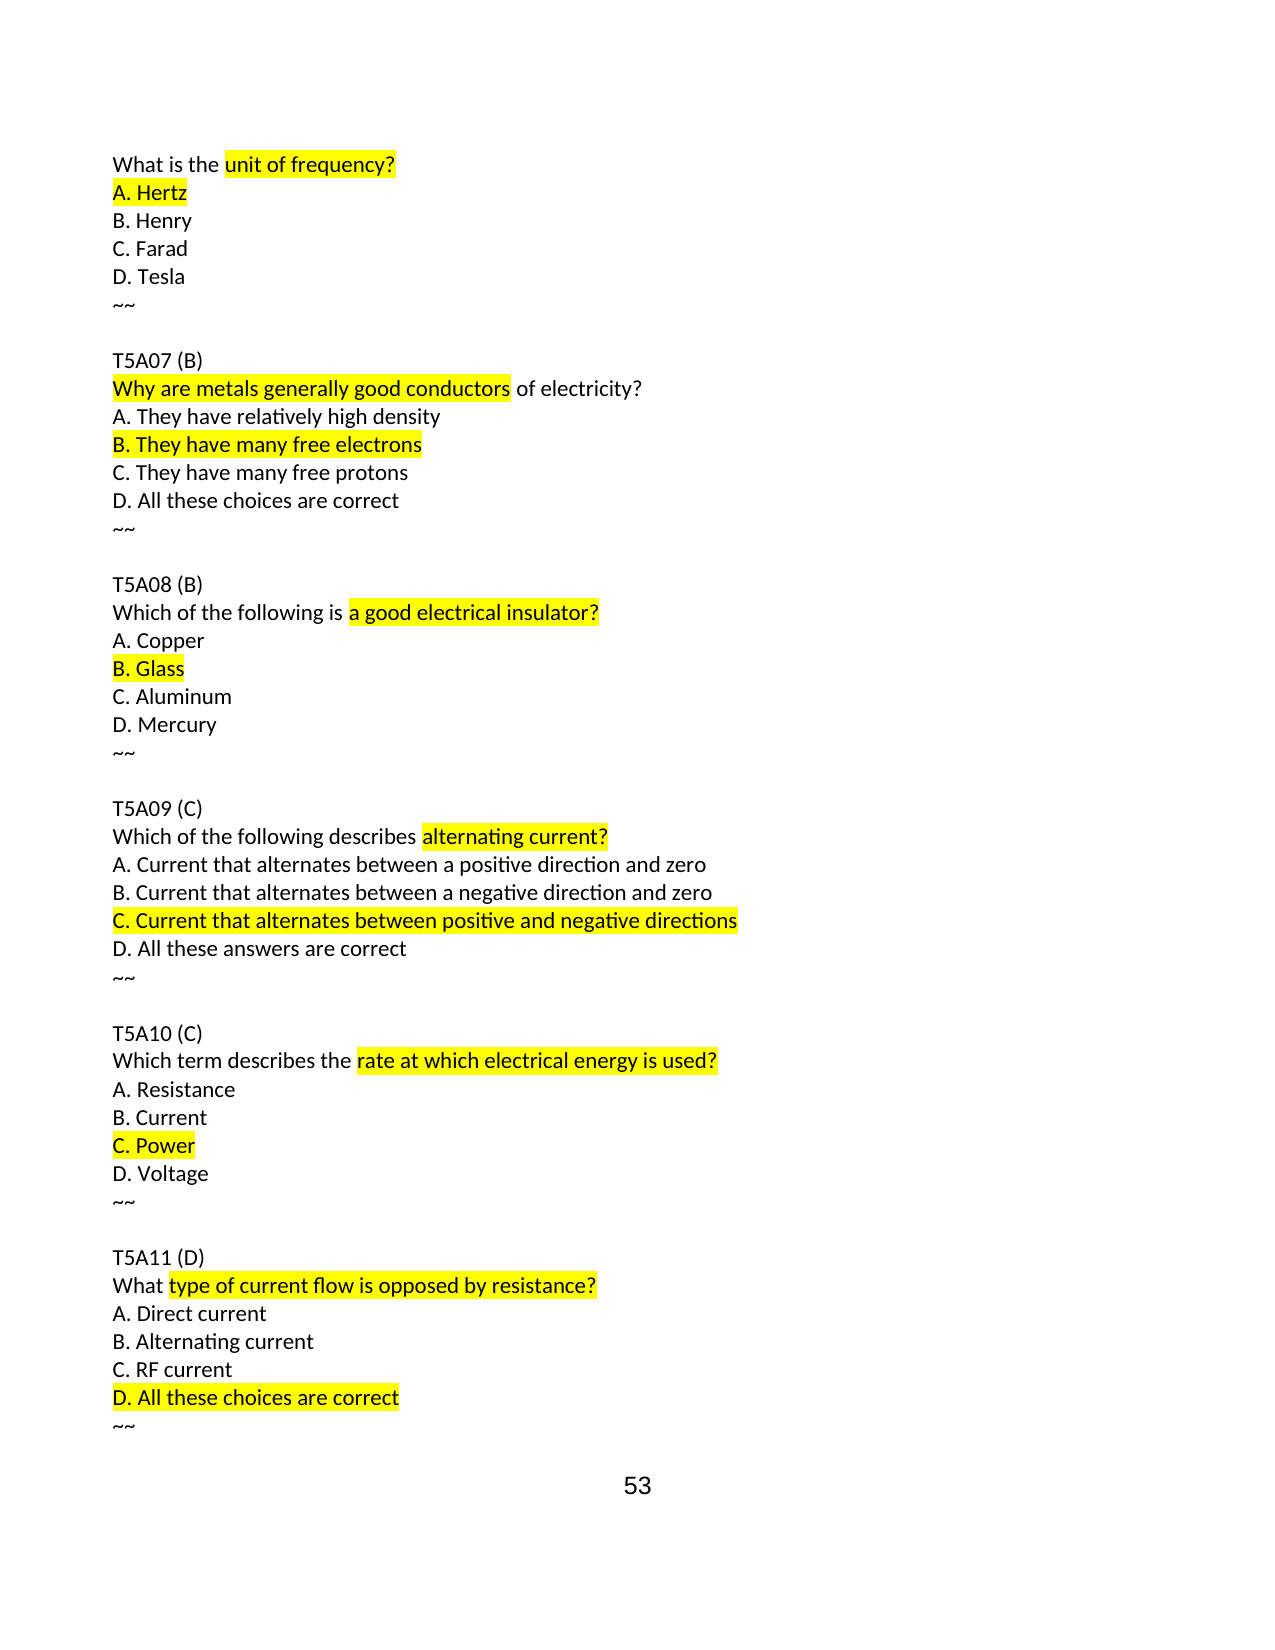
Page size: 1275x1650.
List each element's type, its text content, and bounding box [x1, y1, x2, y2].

text T5A08 (B) [112, 570, 1162, 598]
text A. Resistance [112, 1075, 1162, 1103]
text What type of current flow is opposed by resistance? [112, 1271, 1162, 1299]
text A. Copper [112, 626, 1162, 654]
text C. Aluminum [112, 682, 1162, 710]
text C. RF current [112, 1355, 1162, 1383]
text T5A10 (C) [112, 1019, 1162, 1047]
text D. Voltage [112, 1159, 1162, 1187]
text B. Henry [112, 206, 1162, 234]
text D. Tesla [112, 262, 1162, 290]
text ~~ [112, 290, 1162, 318]
text D. All these choices are correct [112, 486, 1162, 514]
text A. Current that alternates between a positive direction and zero [112, 851, 1162, 878]
text ~~ [112, 738, 1162, 766]
text B. They have many free electrons [112, 430, 1162, 458]
text C. Power [112, 1131, 1162, 1159]
text A. Hertz [112, 178, 1162, 206]
text T5A07 (B) [112, 346, 1162, 374]
text ~~ [112, 514, 1162, 542]
text B. Glass [112, 654, 1162, 682]
text D. Mercury [112, 710, 1162, 738]
text Which term describes the rate at which electrical energy is used? [112, 1047, 1162, 1075]
text T5A09 (C) [112, 794, 1162, 822]
text B. Current [112, 1103, 1162, 1131]
text D. All these answers are correct [112, 934, 1162, 963]
text B. Alternating current [112, 1327, 1162, 1355]
text ~~ [112, 1411, 1162, 1439]
text ~~ [112, 963, 1162, 991]
text T5A11 (D) [112, 1243, 1162, 1271]
text A. They have relatively high density [112, 402, 1162, 430]
text D. All these choices are correct [112, 1383, 1162, 1411]
text Which of the following describes alternating current? [112, 822, 1162, 851]
text Which of the following is a good electrical insulator? [112, 598, 1162, 626]
text What is the unit of frequency? [112, 150, 1162, 178]
text C. They have many free protons [112, 458, 1162, 486]
text C. Farad [112, 234, 1162, 262]
text A. Direct current [112, 1299, 1162, 1327]
text Why are metals generally good conductors of electricity? [112, 374, 1162, 402]
text ~~ [112, 1187, 1162, 1215]
text C. Current that alternates between positive and negative directions [112, 907, 1162, 934]
text B. Current that alternates between a negative direction and zero [112, 878, 1162, 907]
